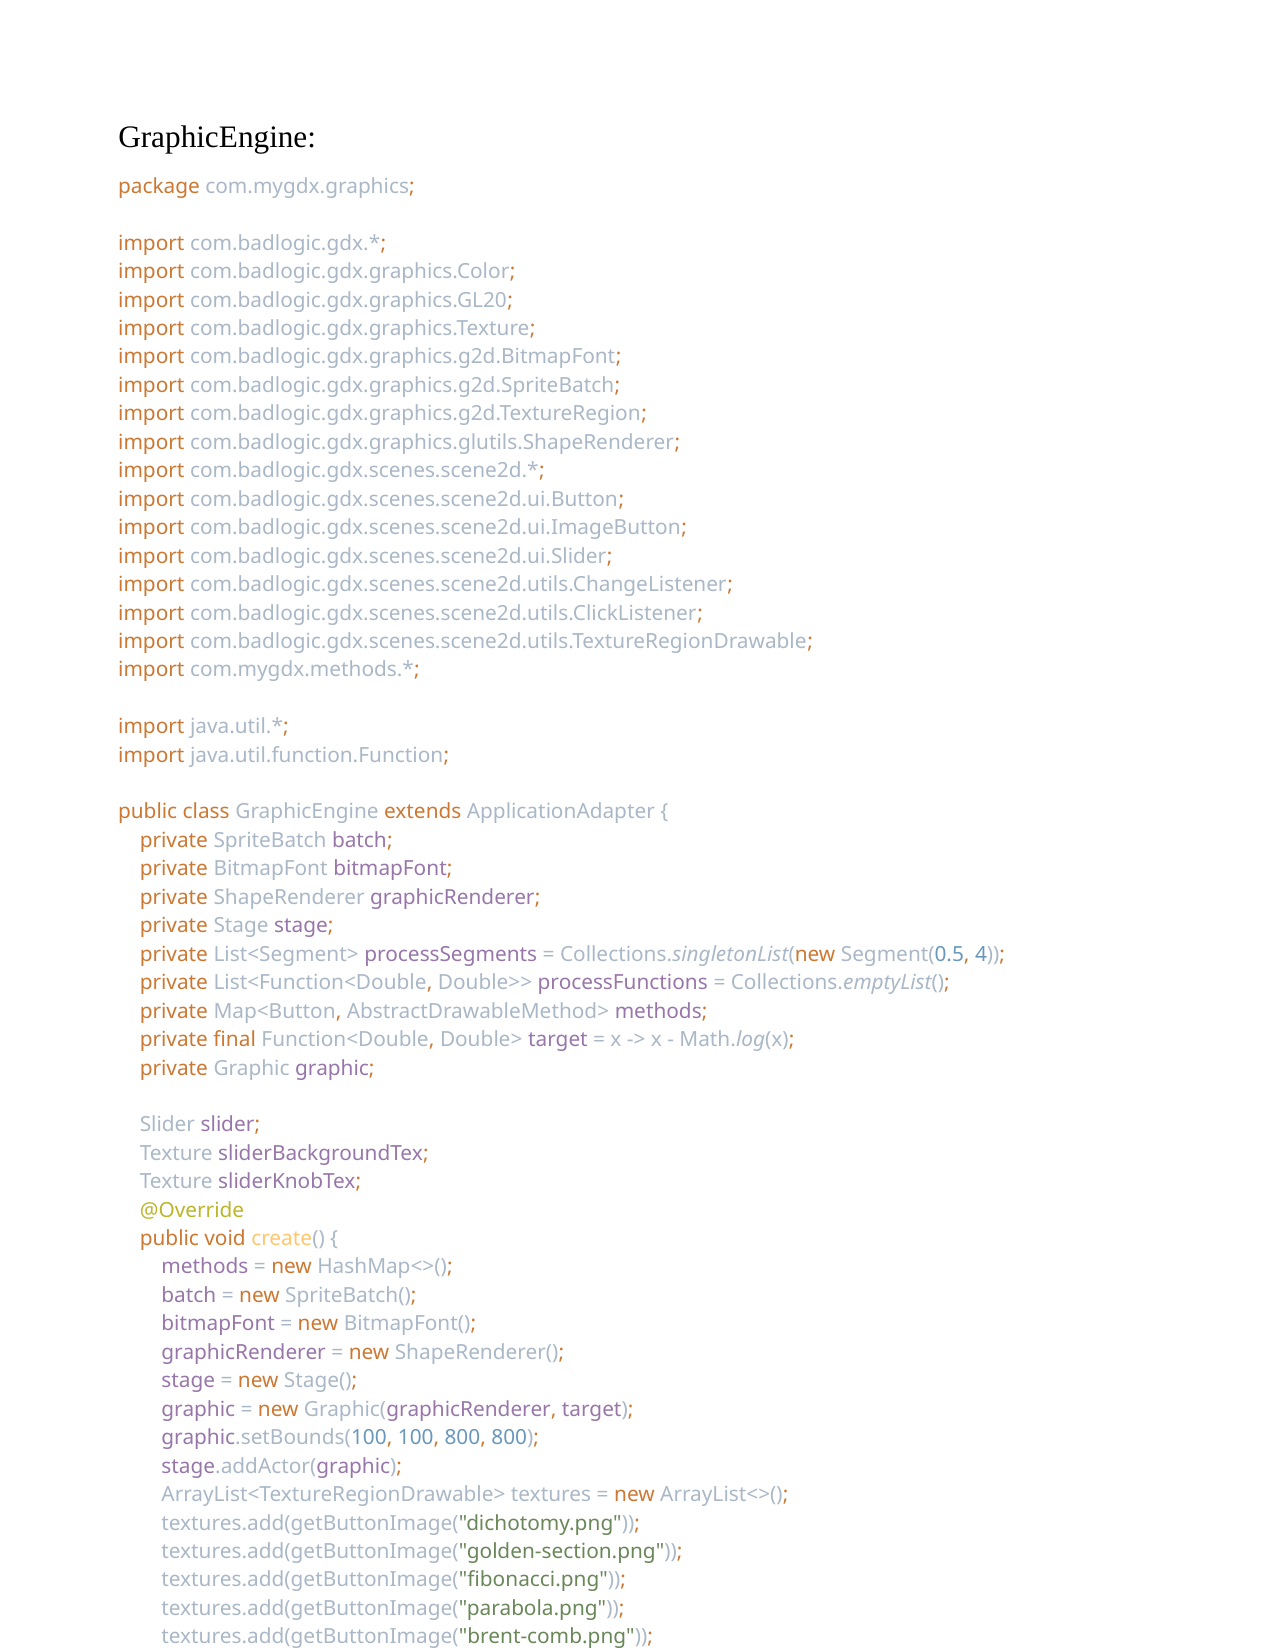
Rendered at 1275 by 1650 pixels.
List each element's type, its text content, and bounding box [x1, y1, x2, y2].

text GraphicEngine: [118, 118, 1157, 154]
